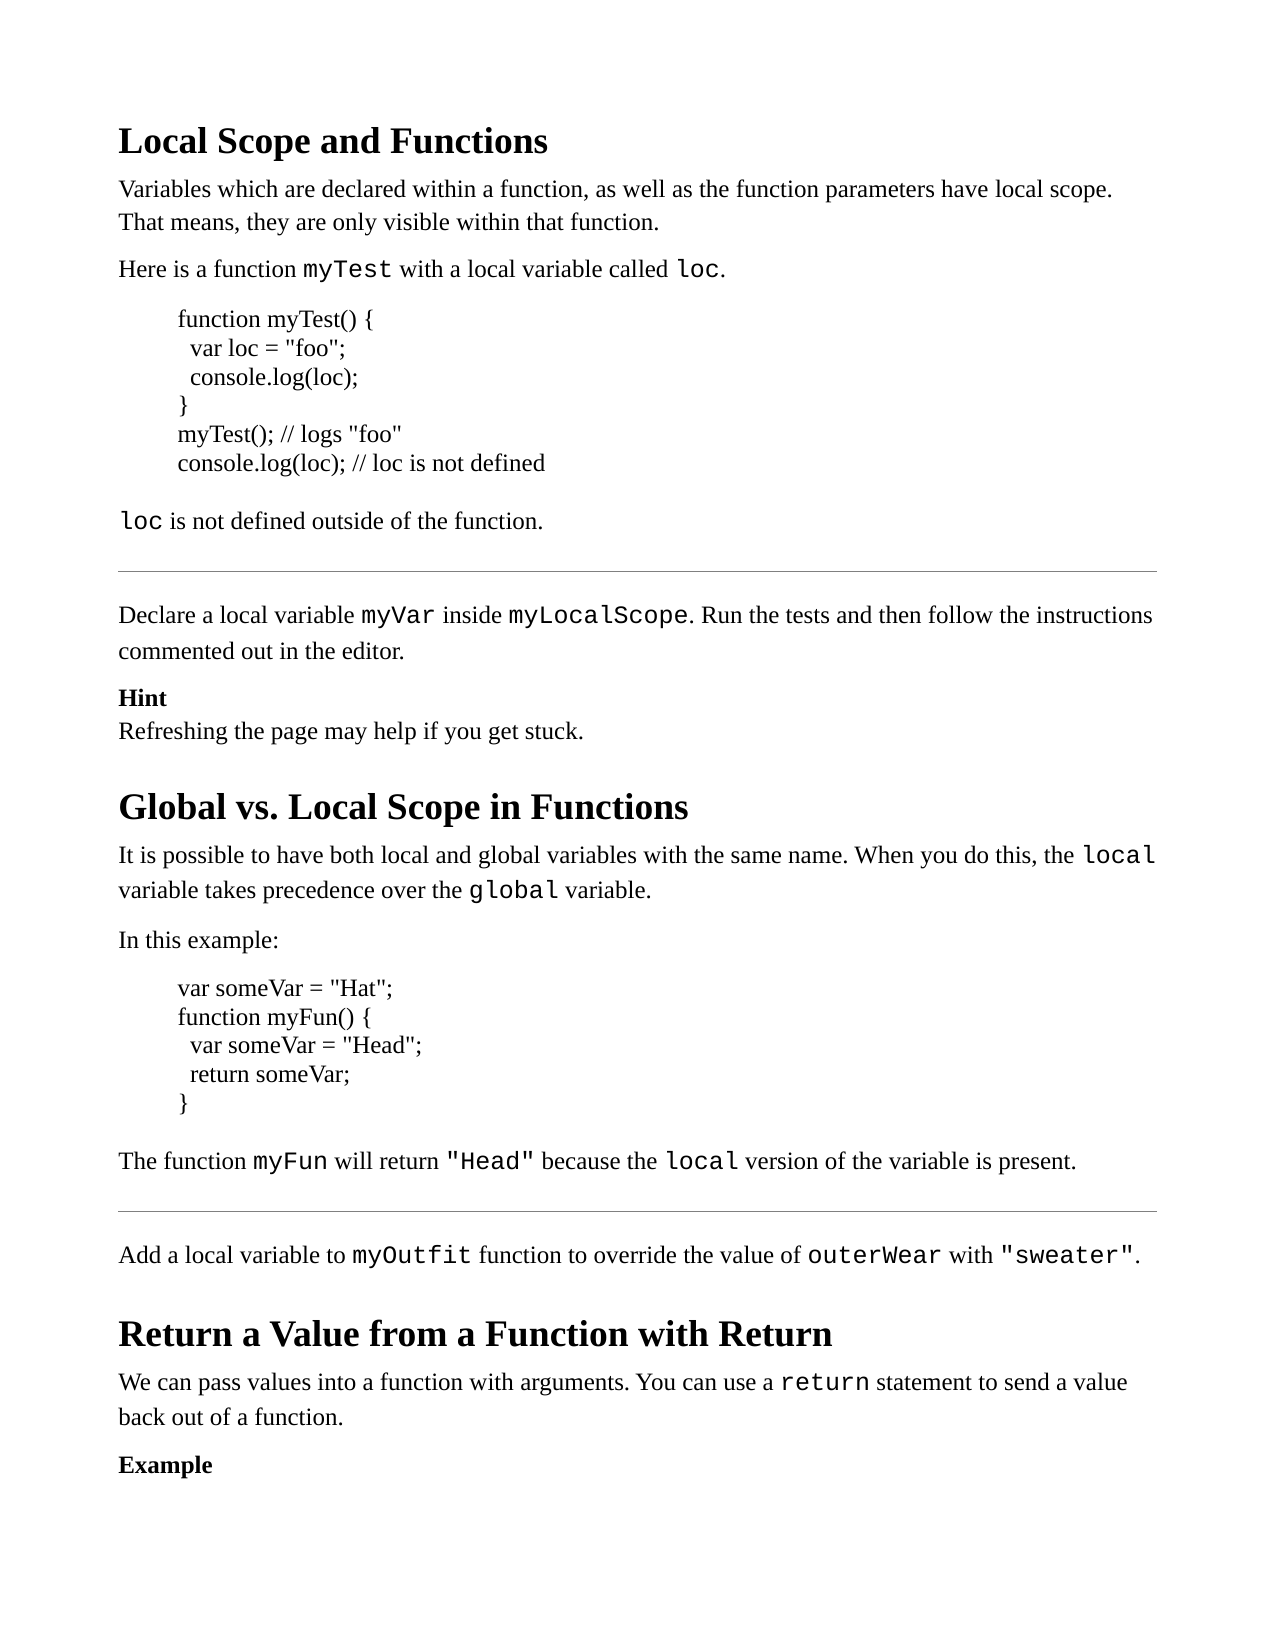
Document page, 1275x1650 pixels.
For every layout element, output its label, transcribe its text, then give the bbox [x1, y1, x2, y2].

text function myTest() { var loc = "foo"; console.log(loc); } myTest(); // logs "foo" console.log(loc); // loc is not defined [177, 304, 1098, 477]
text Example [118, 1450, 1157, 1478]
text In this example: [118, 926, 1157, 954]
text Add a local variable to myOutfit function to override the value of outerWear with "sweater". [118, 1241, 1157, 1271]
text We can pass values into a function with arguments. You can use a return statement to send a value back out of a function. [118, 1367, 1157, 1431]
subtitle Global vs. Local Scope in Functions [118, 785, 1157, 828]
text It is possible to have both local and global variables with the same name. When you do this, the local variable takes precedence over the global variable. [118, 840, 1157, 906]
subtitle Return a Value from a Function with Return [118, 1311, 1157, 1354]
text Declare a local variable myVar inside myLocalScope. Run the tests and then follow the instructions commented out in the editor. [118, 601, 1157, 664]
subtitle Local Scope and Functions [118, 118, 1157, 161]
text Hint Refreshing the page may help if you get stuck. [118, 683, 1157, 745]
text loc is not defined outside of the function. [118, 506, 1157, 537]
text Variables which are declared within a function, as well as the function parameters have local scope. That means, they are only visible within that function. [118, 174, 1157, 236]
text The function myFun will return "Head" because the local version of the variable is present. [118, 1146, 1157, 1177]
text var someVar = "Hat"; function myFun() { var someVar = "Head"; return someVar; } [177, 973, 1098, 1117]
text Here is a function myTest with a local variable called loc. [118, 254, 1157, 285]
